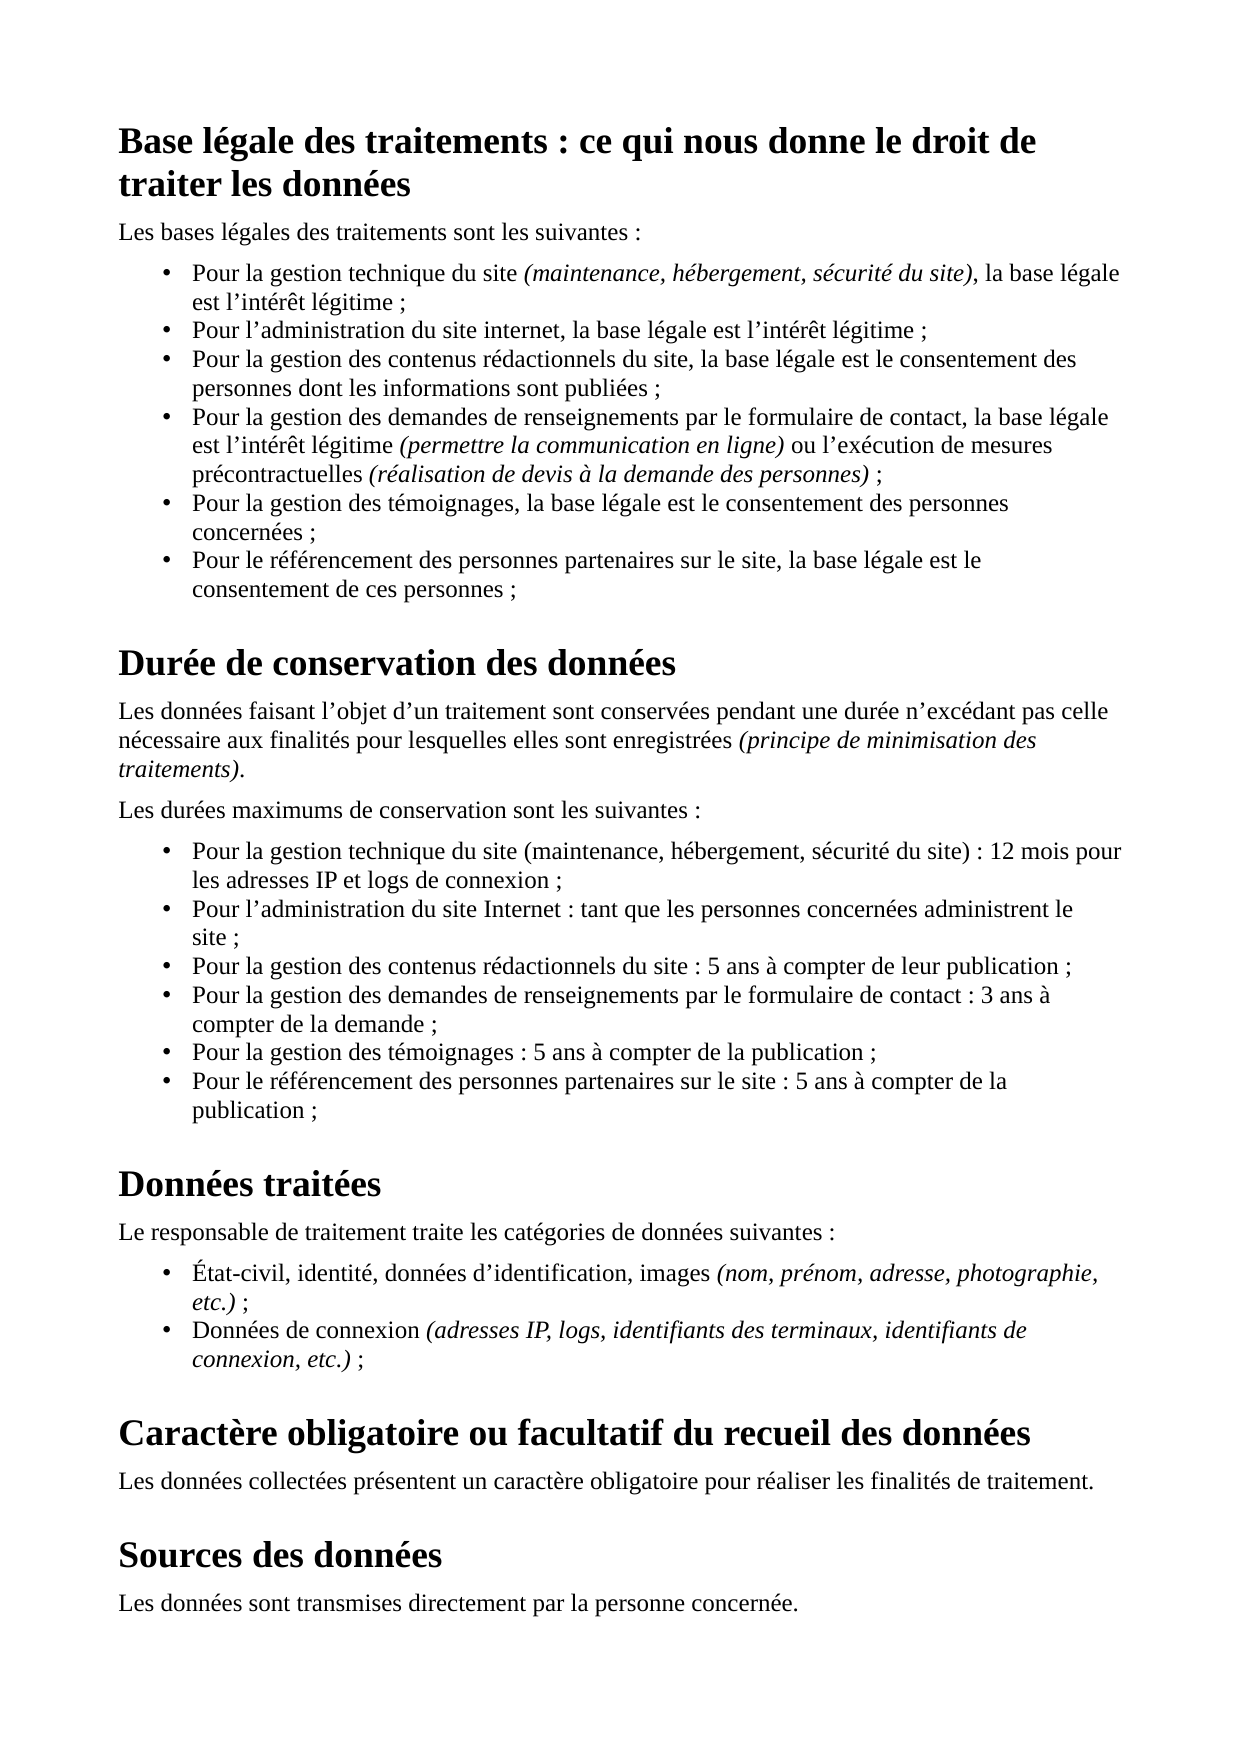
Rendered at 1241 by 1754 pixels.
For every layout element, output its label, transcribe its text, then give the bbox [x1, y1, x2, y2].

list Données de connexion (adresses IP, logs, identifiants des terminaux, identifiants de connexion, etc.) ; [162, 1316, 1122, 1373]
text Les données collectées présentent un caractère obligatoire pour réaliser les finalités de traitement. [118, 1466, 1122, 1495]
list Pour la gestion des témoignages : 5 ans à compter de la publication ; [162, 1037, 1122, 1066]
text Les données sont transmises directement par la personne concernée. [118, 1588, 1122, 1617]
subtitle Durée de conservation des données [118, 641, 1122, 684]
list Pour la gestion des contenus rédactionnels du site : 5 ans à compter de leur publication ; [162, 951, 1122, 980]
text Les données faisant l’objet d’un traitement sont conservées pendant une durée n’excédant pas celle nécessaire aux finalités pour lesquelles elles sont enregistrées (principe de minimisation des traitements). [118, 696, 1122, 782]
list Pour le référencement des personnes partenaires sur le site : 5 ans à compter de la publication ; [162, 1066, 1122, 1124]
list Pour le référencement des personnes partenaires sur le site, la base légale est le consentement de ces personnes ; [162, 546, 1122, 603]
list État-civil, identité, données d’identification, images (nom, prénom, adresse, photographie, etc.) ; [162, 1258, 1122, 1316]
list Pour l’administration du site Internet : tant que les personnes concernées administrent le site ; [162, 894, 1122, 951]
subtitle Caractère obligatoire ou facultatif du recueil des données [118, 1411, 1122, 1454]
text Le responsable de traitement traite les catégories de données suivantes : [118, 1217, 1122, 1246]
list Pour la gestion des demandes de renseignements par le formulaire de contact : 3 ans à compter de la demande ; [162, 980, 1122, 1037]
text Les bases légales des traitements sont les suivantes : [118, 217, 1122, 246]
subtitle Base légale des traitements : ce qui nous donne le droit de traiter les données [118, 118, 1122, 204]
subtitle Sources des données [118, 1532, 1122, 1576]
list Pour la gestion des témoignages, la base légale est le consentement des personnes concernées ; [162, 488, 1122, 546]
list Pour la gestion des demandes de renseignements par le formulaire de contact, la base légale est l’intérêt légitime (permettre la communication en ligne) ou l’exécution de mesures précontractuelles (réalisation de devis à la demande des personnes) ; [162, 402, 1122, 488]
subtitle Données traitées [118, 1161, 1122, 1204]
list Pour la gestion technique du site (maintenance, hébergement, sécurité du site), la base légale est l’intérêt légitime ; [162, 258, 1122, 316]
list Pour la gestion des contenus rédactionnels du site, la base légale est le consentement des personnes dont les informations sont publiées ; [162, 344, 1122, 402]
list Pour la gestion technique du site (maintenance, hébergement, sécurité du site) : 12 mois pour les adresses IP et logs de connexion ; [162, 836, 1122, 894]
text Les durées maximums de conservation sont les suivantes : [118, 795, 1122, 824]
list Pour l’administration du site internet, la base légale est l’intérêt légitime ; [162, 316, 1122, 344]
